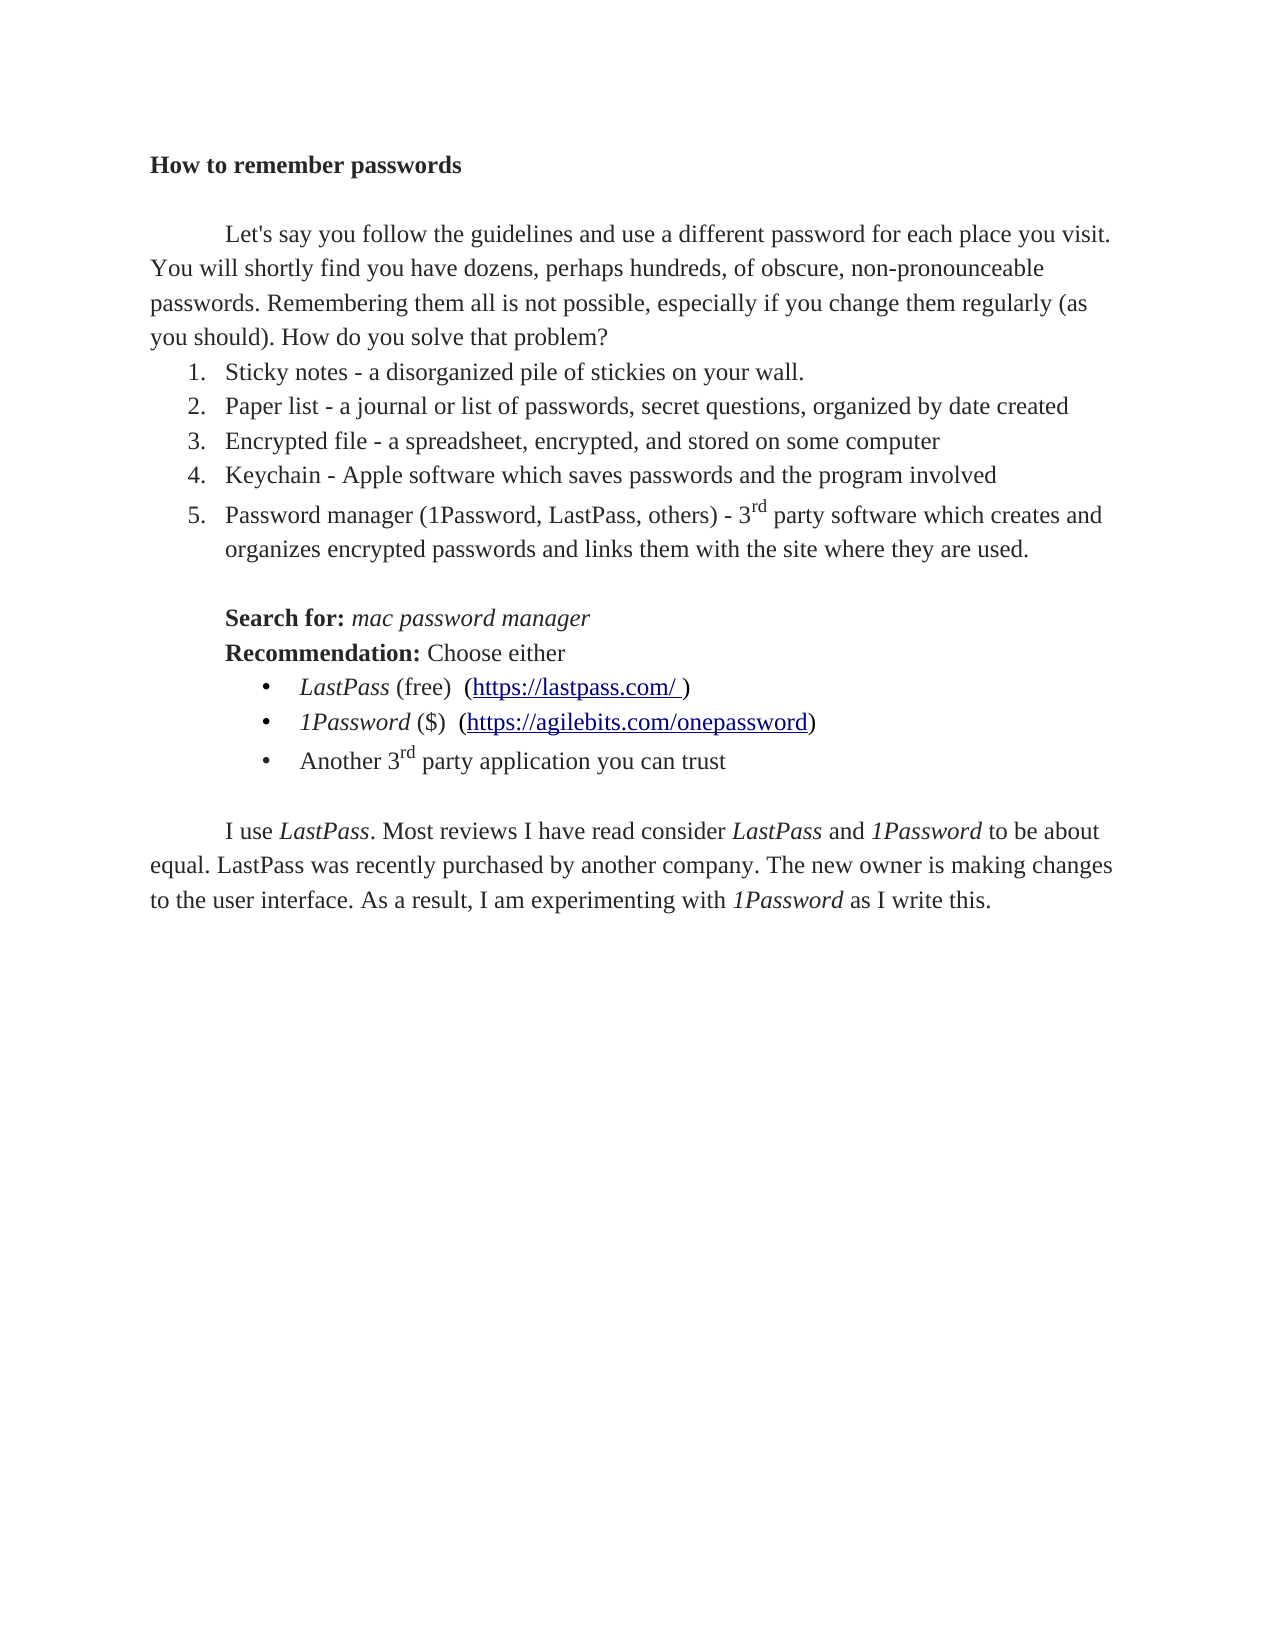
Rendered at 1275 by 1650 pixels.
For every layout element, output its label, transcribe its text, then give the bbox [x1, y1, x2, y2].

text How to remember passwords [150, 150, 1125, 179]
list Sticky notes - a disorganized pile of stickies on your wall. [187, 357, 1125, 386]
list Keychain - Apple software which saves passwords and the program involved [187, 460, 1125, 489]
text Recommendation: Choose either [150, 638, 1125, 666]
text Search for: mac password manager [150, 603, 1125, 632]
list LastPass (free) (https://lastpass.com/ ) [262, 672, 1125, 701]
text Let's say you follow the guidelines and use a different password for each place you visit. You will shortly find you have dozens, perhaps hundreds, of obscure, non-pronounceable passwords. Remembering them all is not possible, especially if you change them regularly (as you should). How do you solve that problem? [150, 219, 1125, 351]
list Another 3rd party application you can trust [262, 741, 1125, 775]
list Paper list - a journal or list of passwords, secret questions, organized by date created [187, 391, 1125, 420]
list Encrypted file - a spreadsheet, encrypted, and stored on some computer [187, 426, 1125, 454]
text I use LastPass. Most reviews I have read consider LastPass and 1Password to be about equal. LastPass was recently purchased by another company. The new owner is making changes to the user interface. As a result, I am experimenting with 1Password as I write this. [150, 816, 1125, 913]
list 1Password ($) (https://agilebits.com/onepassword) [262, 707, 1125, 735]
list Password manager (1Password, LastPass, others) - 3rd party software which creates and organizes encrypted passwords and links them with the site where they are used. [187, 495, 1125, 563]
